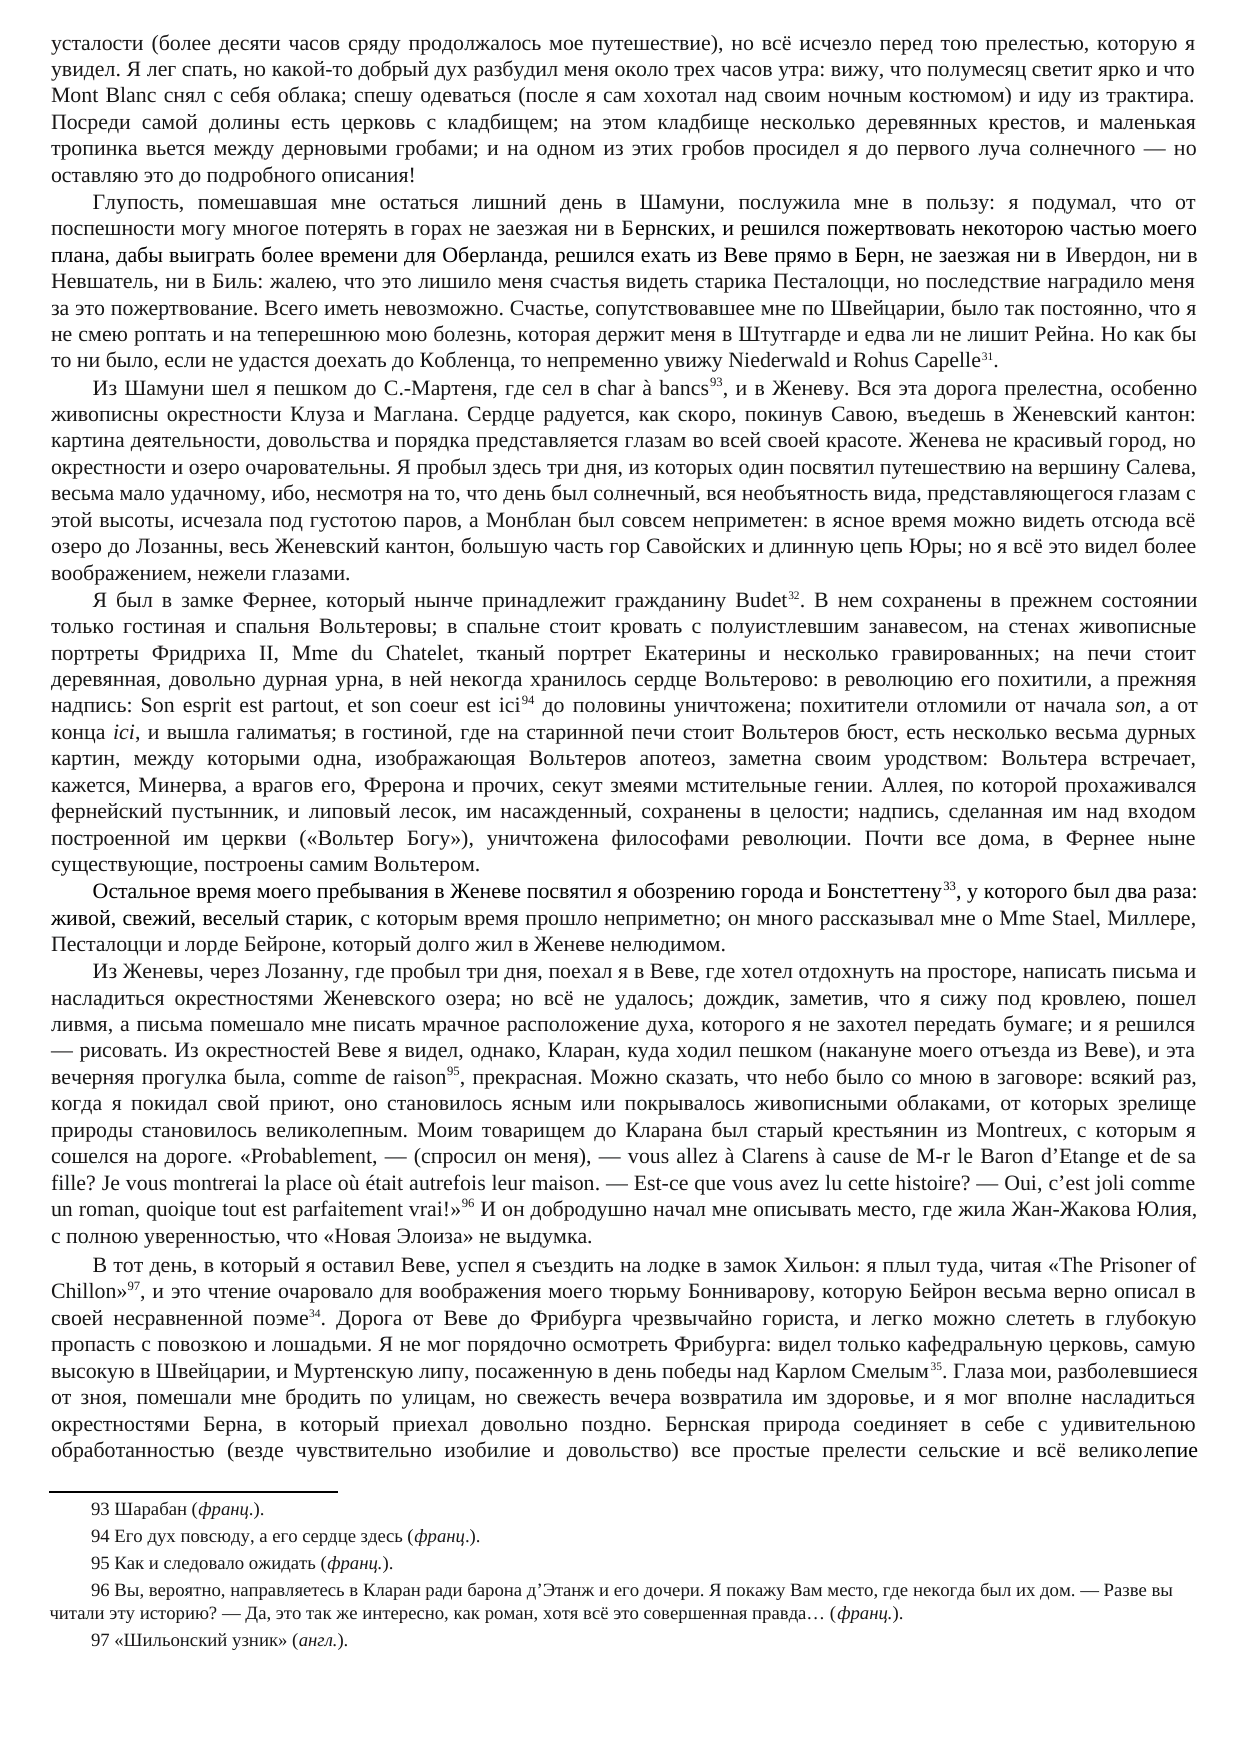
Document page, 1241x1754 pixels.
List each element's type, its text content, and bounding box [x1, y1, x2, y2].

text Как и следовало ожидать (франц.). [49, 1552, 1197, 1573]
text Остальное время моего пребывания в Женеве посвятил я обозрению города и Бонстеттену33, у которого был два раза: живой, свежий, веселый старик, с которым время прошло неприметно; он много рассказывал мне о Mme Stael, Миллере, Песталоцци и лорде Бейроне, который долго жил в Женеве нелюдимом. [51, 878, 1198, 956]
text Шарабан (франц.). [49, 1498, 1197, 1519]
text Его дух повсюду, а его сердце здесь (франц.). [49, 1525, 1197, 1546]
text Я был в замке Фернее, который нынче принадлежит гражданину Budet32. В нем сохранены в прежнем состоянии только гостиная и спальня Вольтеровы; в спальне стоит кровать с полуистлевшим занавесом, на стенах живописные портреты Фридриха II, Mme du Chatelet, тканый портрет Екатерины и несколько гравированных; на печи стоит деревянная, довольно дурная урна, в ней некогда хранилось сердце Вольтерово: в революцию его похитили, а прежняя надпись: Son esprit est partout, et son coeur est ici до половины уничтожена; похитители отломили от начала son, а от конца ici, и вышла галиматья; в гостиной, где на старинной печи стоит Вольтеров бюст, есть несколько весьма дурных картин, между которыми одна, изображающая Вольтеров апотеоз, заметна своим уродством: Вольтера встречает, кажется, Минерва, а врагов его, Фрерона и прочих, секут змеями мстительные гении. Аллея, по которой прохаживался фернейский пустынник, и липовый лесок, им насажденный, сохранены в целости; надпись, сделанная им над входом построенной им церкви («Вольтер Богу»), уничтожена философами революции. Почти все дома, в Фернее ныне существующие, построены самим Вольтером. [51, 587, 1198, 876]
text Вы, вероятно, направляетесь в Кларан ради барона д’Этанж и его дочери. Я покажу Вам место, где некогда был их дом. — Разве вы читали эту историю? — Да, это так же интересно, как роман, хотя всё это совершенная правда… (франц.). [49, 1579, 1197, 1623]
text Из Женевы, через Лозанну, где пробыл три дня, поехал я в Веве, где хотел отдохнуть на просторе, написать письма и насладиться окрестностями Женевского озера; но всё не удалось; дождик, заметив, что я сижу под кровлею, пошел ливмя, а письма помешало мне писать мрачное расположение духа, которого я не захотел передать бумаге; и я решился — рисовать. Из окрестностей Веве я видел, однако, Кларан, куда ходил пешком (накануне моего отъезда из Веве), и эта вечерняя прогулка была, comme de raison, прекрасная. Можно сказать, что небо было со мною в заговоре: всякий раз, когда я покидал свой приют, оно становилось ясным или покрывалось живописными облаками, от которых зрелище природы становилось великолепным. Моим товарищем до Кларана был старый крестьянин из Montreux, с которым я сошелся на дороге. «Probablement, — (спросил он меня), — vous allez à Clarens à cause de M-r le Baron d’Etange et de sa fille? Je vous montrerai la place où était autrefois leur maison. — Est-ce que vous avez lu cette histoire? — Oui, c’est joli comme un roman, quoique tout est parfaitement vrai!» И он добродушно начал мне описывать место, где жила Жан-Жакова Юлия, с полною уверенностью, что «Новая Элоиза» не выдумка. [51, 958, 1198, 1248]
text «Шильонский узник» (англ.). [49, 1629, 1197, 1651]
text усталости (более десяти часов сряду продолжалось мое путешествие), но всё исчезло перед тою прелестью, которую я увидел. Я лег спать, но какой-то добрый дух разбудил меня около трех часов утра: вижу, что полумесяц светит ярко и что Mont Blanc снял с себя облака; спешу одеваться (после я сам хохотал над своим ночным костюмом) и иду из трактира. Посреди самой долины есть церковь с кладбищем; на этом кладбище несколько деревянных крестов, и маленькая тропинка вьется между дерновыми гробами; и на одном из этих гробов просидел я до первого луча солнечного — но оставляю это до подробного описания! [51, 29, 1198, 187]
text Глупость, помешавшая мне остаться лишний день в Шамуни, послужила мне в пользу: я подумал, что от поспешности могу многое потерять в горах не заезжая ни в Бернских, и решился пожертвовать некоторою частью моего плана, дабы выиграть более времени для Оберланда, решился ехать из Веве прямо в Берн, не заезжая ни в Ивердон, ни в Невшатель, ни в Биль: жалею, что это лишило меня счастья видеть старика Песталоцци, но последствие наградило меня за это пожертвование. Всего иметь невозможно. Счастье, сопутствовавшее мне по Швейцарии, было так постоянно, что я не смею роптать и на теперешнюю мою болезнь, которая держит меня в Штутгарде и едва ли не лишит Рейна. Но как бы то ни было, если не удастся доехать до Кобленца, то непременно увижу Niederwald и Rohus Capelle31. [51, 189, 1198, 373]
text В тот день, в который я оставил Веве, успел я съездить на лодке в замок Хильон: я плыл туда, читая «The Prisoner of Chillon», и это чтение очаровало для воображения моего тюрьму Бонниварову, которую Бейрон весьма верно описал в своей несравненной поэме34. Дорога от Веве до Фрибурга чрезвычайно гориста, и легко можно слететь в глубокую пропасть с повозкою и лошадьми. Я не мог порядочно осмотреть Фрибурга: видел только кафедральную церковь, самую высокую в Швейцарии, и Муртенскую липу, посаженную в день победы над Карлом Смелым35. Глаза мои, разболевшиеся от зноя, помешали мне бродить по улицам, но свежесть вечера возвратила им здоровье, и я мог вполне насладиться окрестностями Берна, в который приехал довольно поздно. Бернская природа соединяет в себе с удивительною обработанностью (везде чувствительно изобилие и довольство) все простые прелести сельские и всё великолепие [51, 1252, 1198, 1462]
text Из Шамуни шел я пешком до С.-Мартеня, где сел в char à bancs, и в Женеву. Вся эта дорога прелестна, особенно живописны окрестности Клуза и Маглана. Сердце радуется, как скоро, покинув Савою, въедешь в Женевский кантон: картина деятельности, довольства и порядка представляется глазам во всей своей красоте. Женева не красивый город, но окрестности и озеро очаровательны. Я пробыл здесь три дня, из которых один посвятил путешествию на вершину Салева, весьма мало удачному, ибо, несмотря на то, что день был солнечный, вся необъятность вида, представляющегося глазам с этой высоты, исчезала под густотою паров, а Монблан был совсем неприметен: в ясное время можно видеть отсюда всё озеро до Лозанны, весь Женевский кантон, большую часть гор Савойских и длинную цепь Юры; но я всё это видел более воображением, нежели глазами. [51, 374, 1198, 585]
